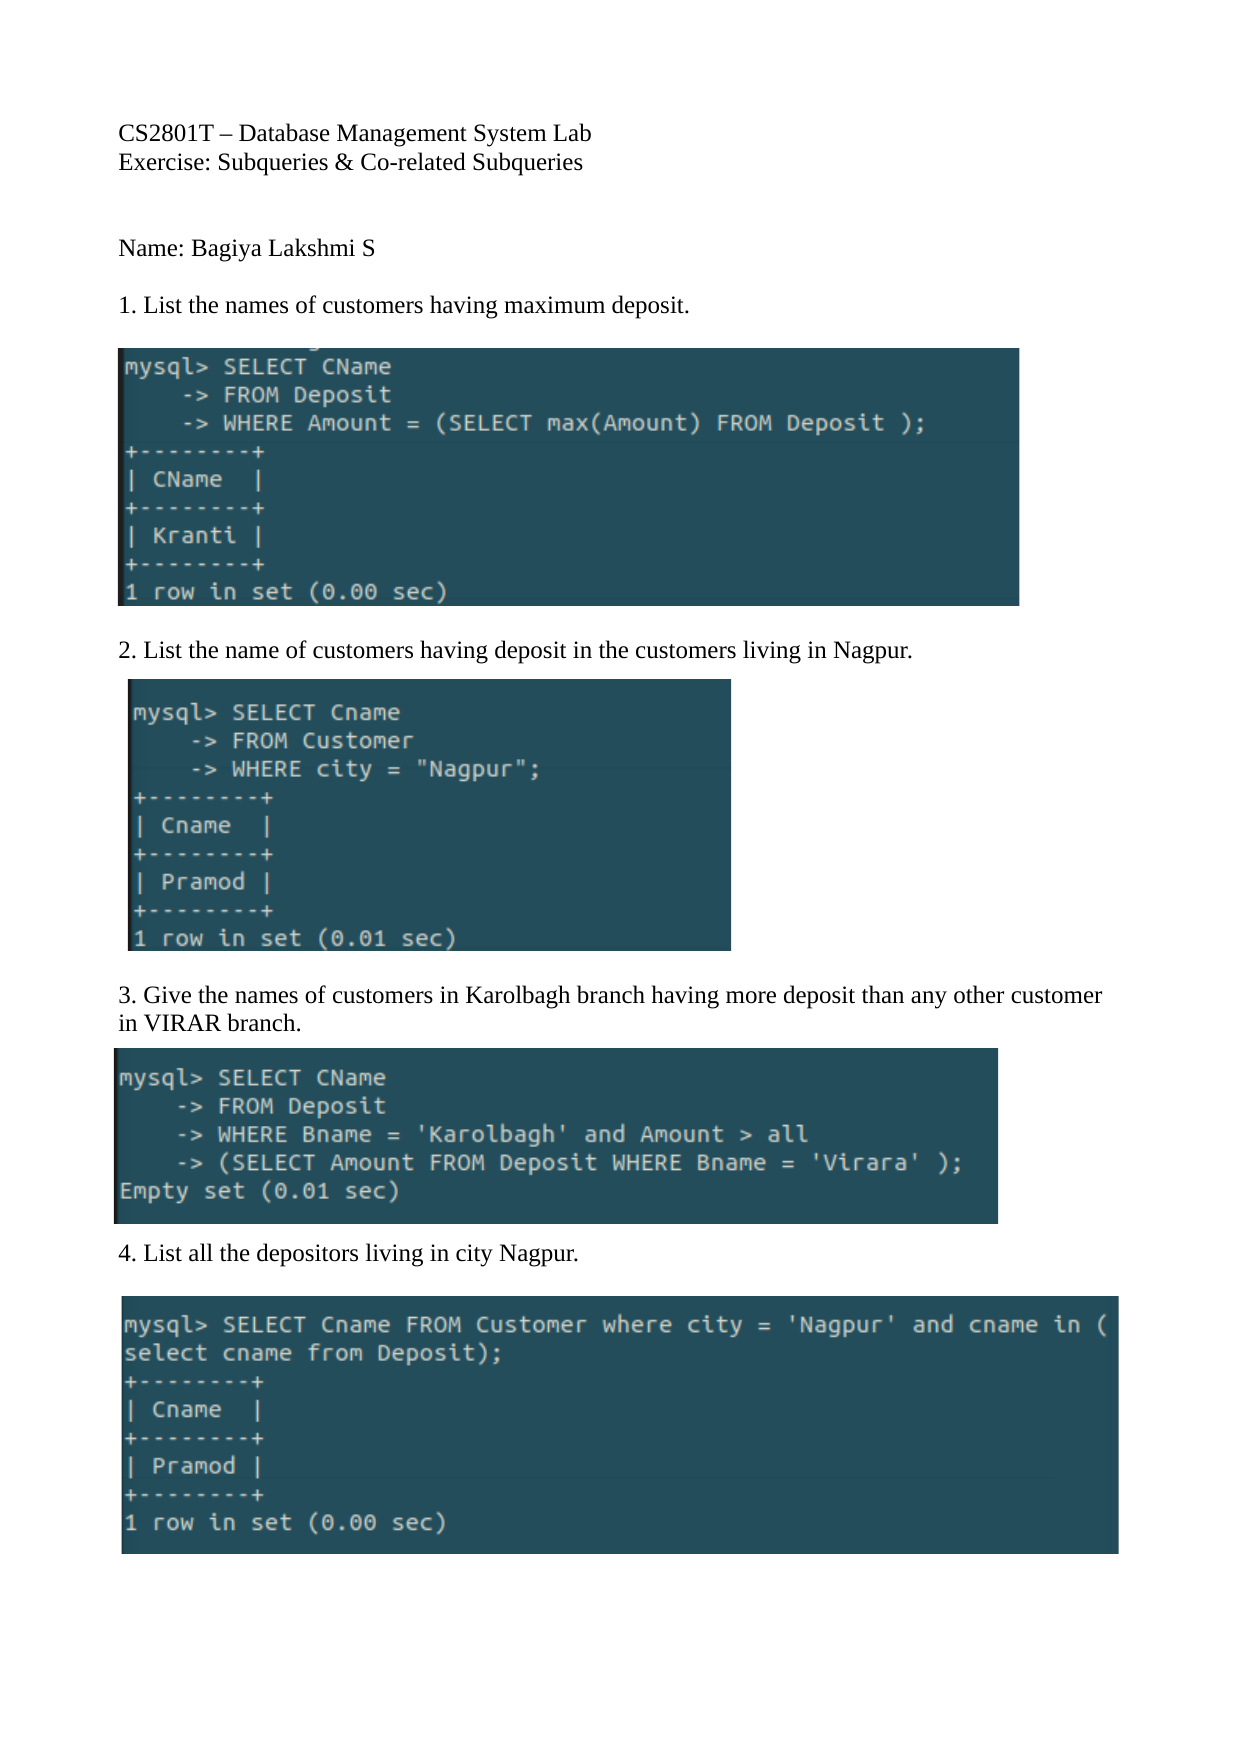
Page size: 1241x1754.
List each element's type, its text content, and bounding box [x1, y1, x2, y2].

text 2. List the name of customers having deposit in the customers living in Nagpur. [118, 635, 1122, 663]
text CS2801T – Database Management System Lab [118, 118, 1122, 147]
text 4. List all the depositors living in city Nagpur. [118, 1238, 1122, 1267]
text Name: Bagiya Lakshmi S [118, 233, 1122, 262]
text 3. Give the names of customers in Karolbagh branch having more deposit than any other customer in VIRAR branch. [118, 980, 1122, 1037]
picture [113, 1048, 999, 1224]
text 1. List the names of customers having maximum deposit. [118, 291, 1122, 319]
picture [127, 679, 732, 951]
text Exercise: Subqueries & Co-related Subqueries [118, 147, 1122, 176]
picture [121, 1296, 1119, 1554]
picture [117, 348, 1020, 606]
